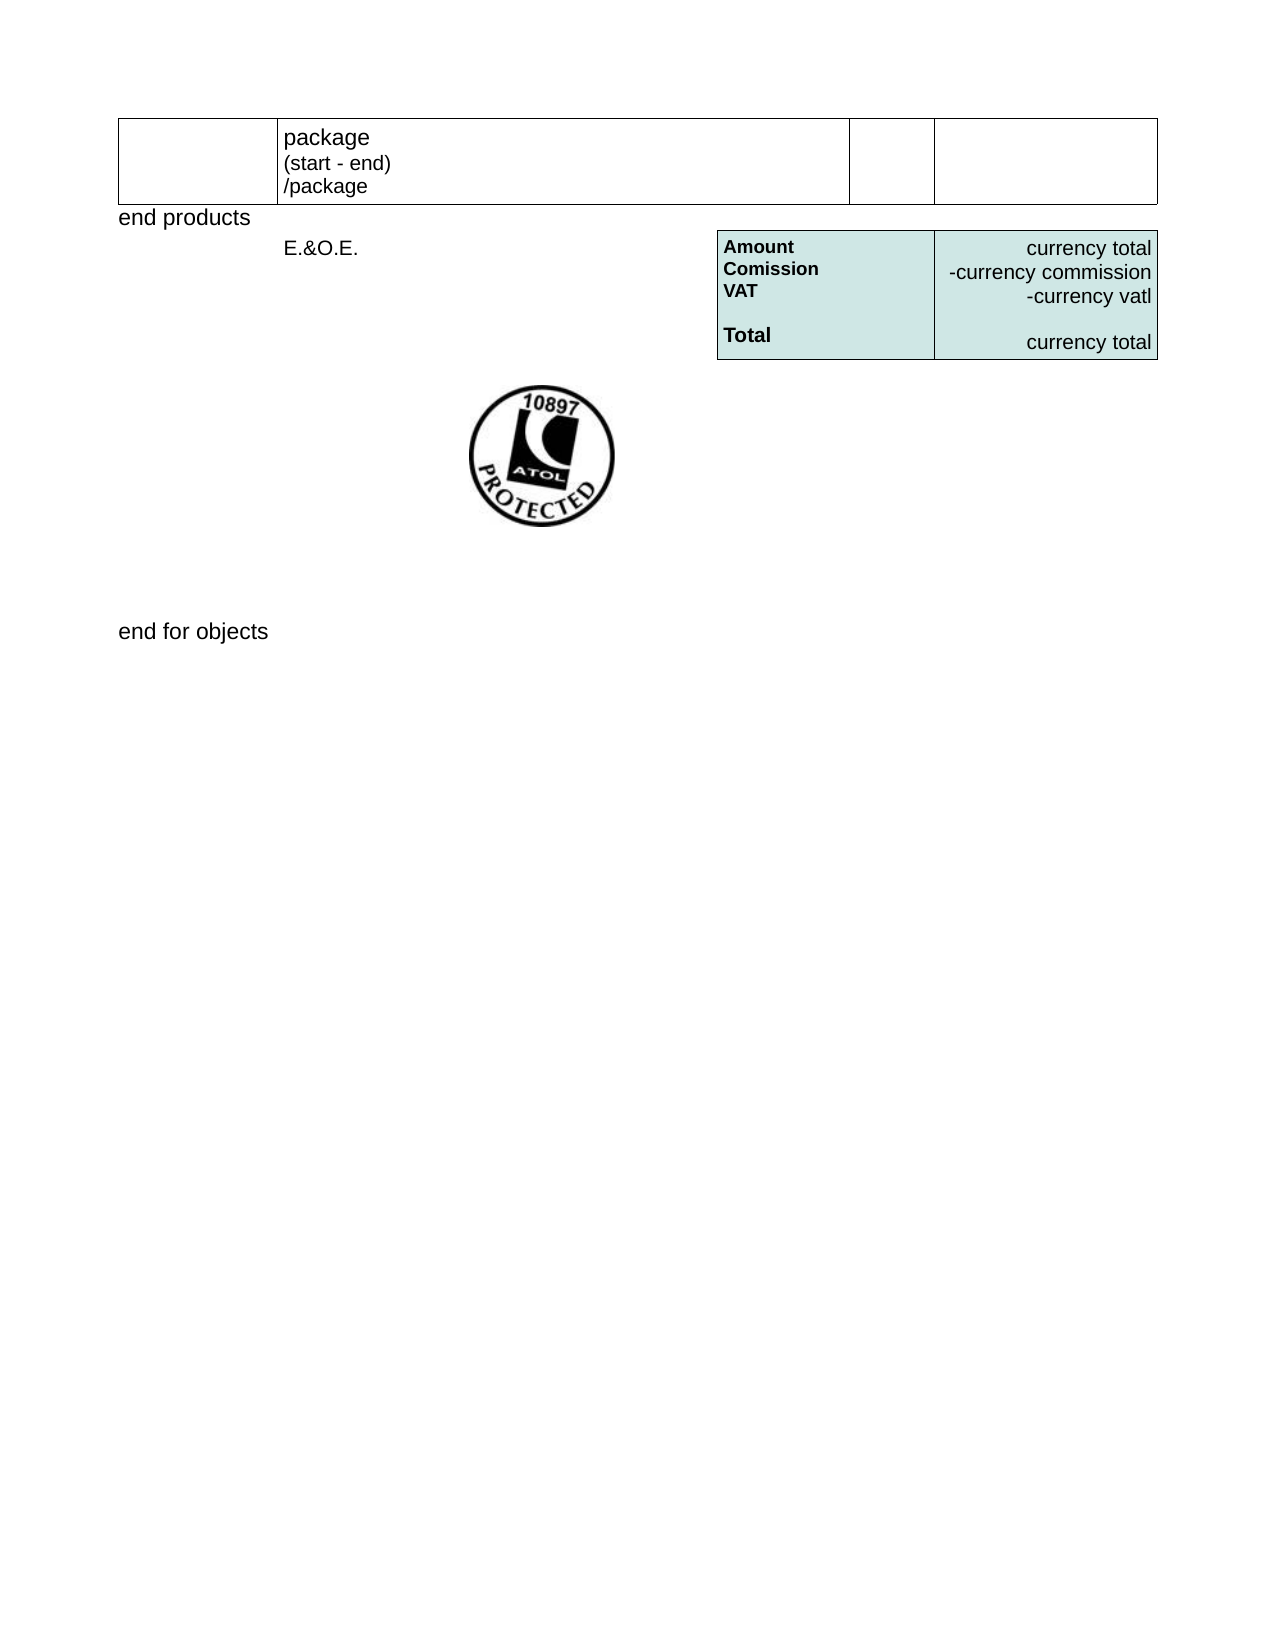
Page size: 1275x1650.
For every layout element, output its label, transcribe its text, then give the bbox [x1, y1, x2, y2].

table_header package (start - end) /package [278, 119, 849, 204]
table_header [850, 119, 934, 204]
picture [469, 385, 615, 527]
table_header [935, 119, 1157, 204]
text end products [118, 205, 1157, 230]
table_header Amount Comission VAT Total [718, 231, 934, 359]
table_header [119, 119, 277, 204]
text end for objects [118, 618, 1157, 644]
table_header E.&O.E. [278, 230, 717, 359]
table_header currency total -currency commission -currency vatl currency total [935, 231, 1157, 359]
table_header [118, 230, 277, 359]
